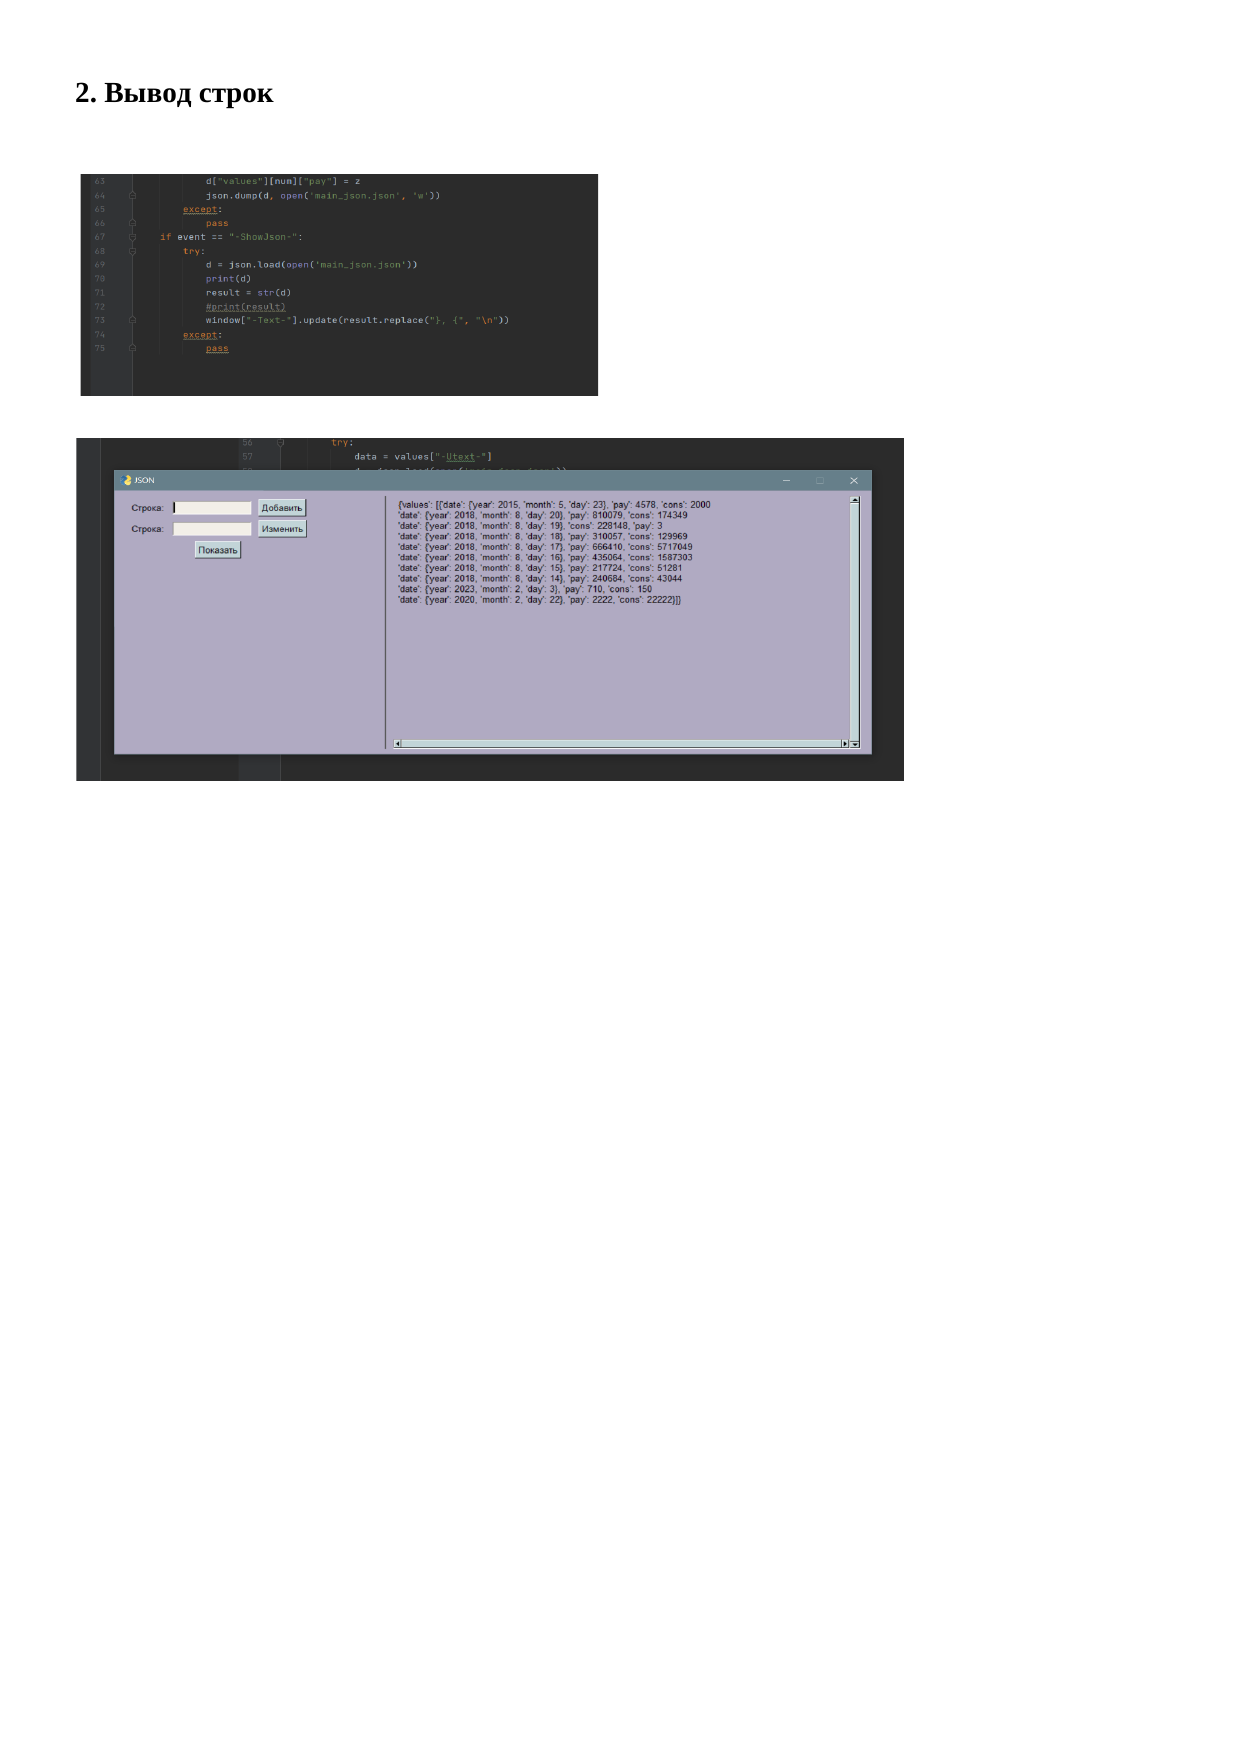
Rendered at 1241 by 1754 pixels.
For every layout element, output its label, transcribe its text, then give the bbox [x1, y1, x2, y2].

picture [76, 438, 904, 781]
picture [80, 174, 599, 396]
text 2. Вывод строк [75, 75, 1165, 108]
